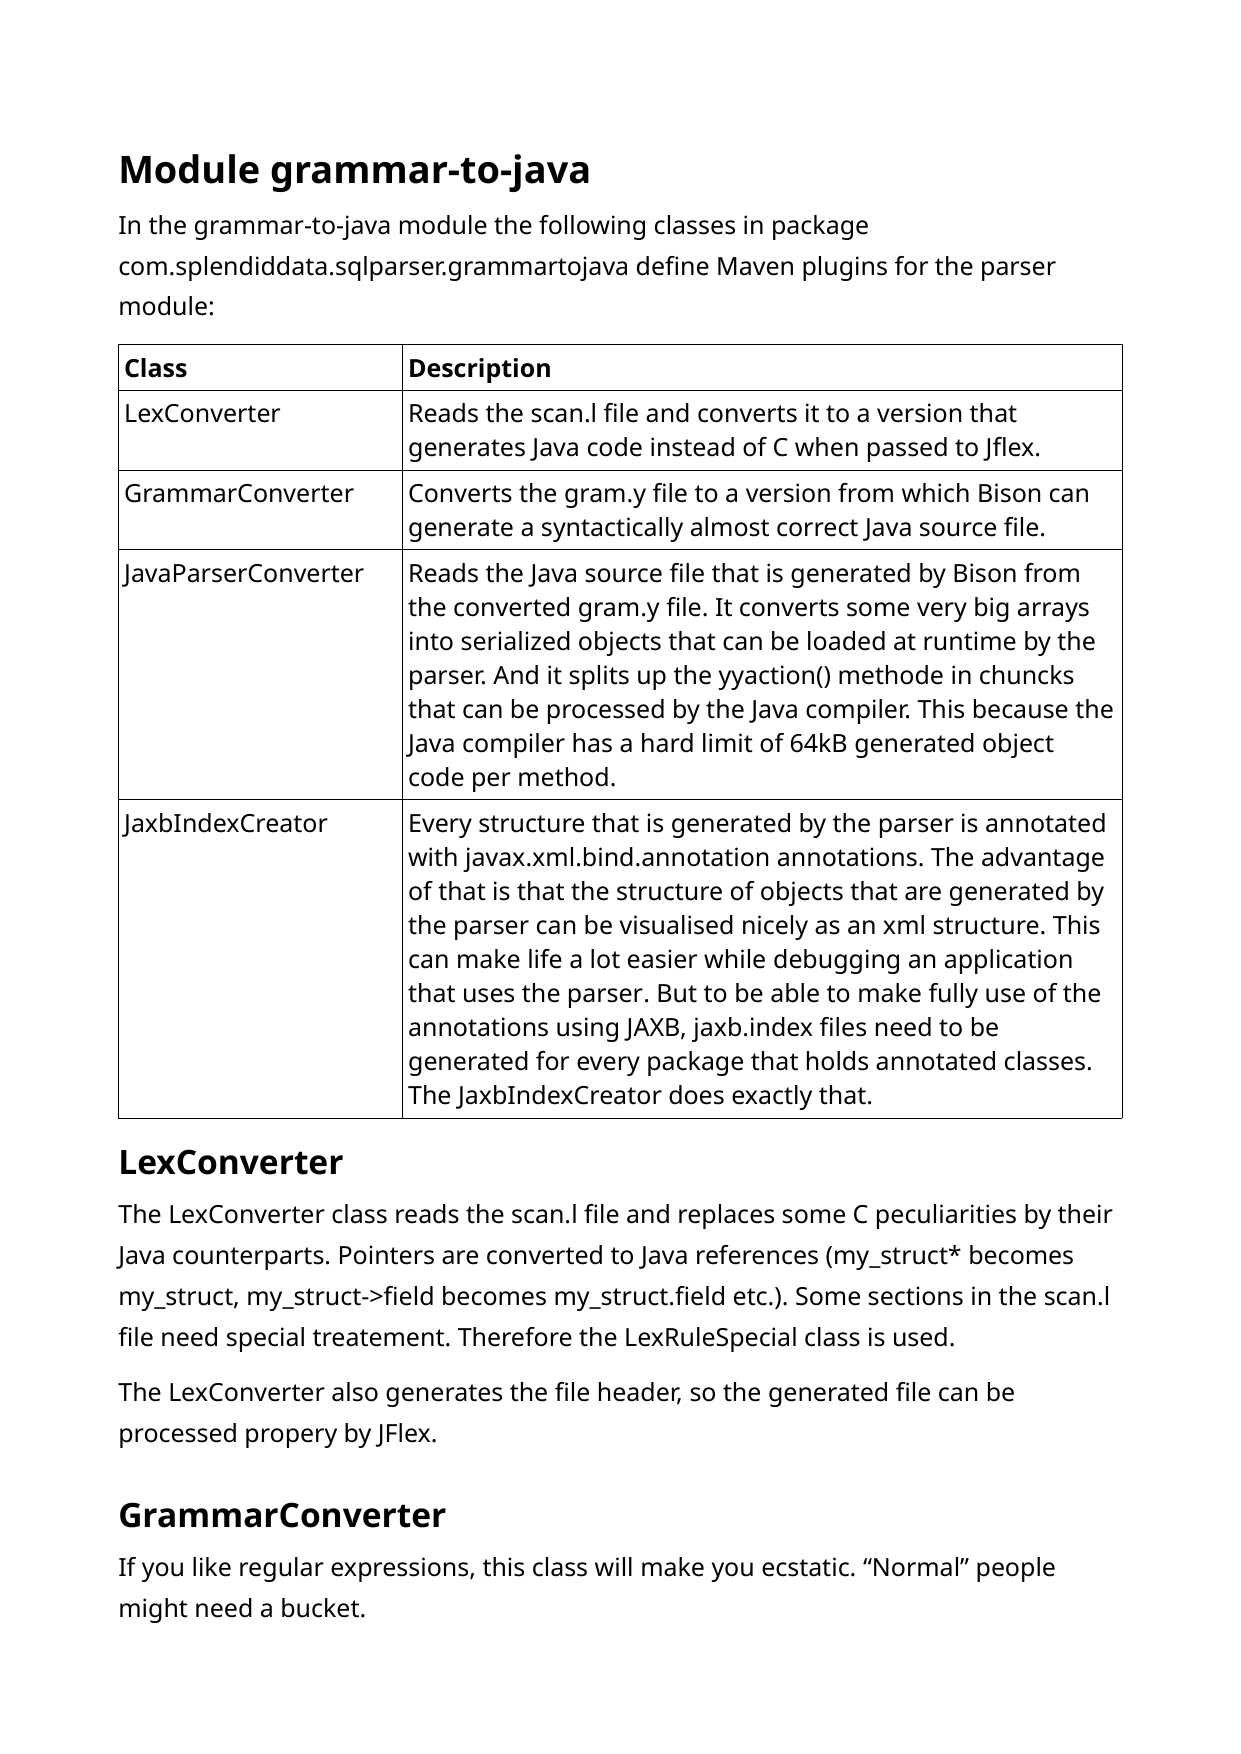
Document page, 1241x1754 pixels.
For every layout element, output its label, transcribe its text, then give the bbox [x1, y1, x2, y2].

table_cell LexConverter [119, 391, 402, 470]
table_cell Every structure that is generated by the parser is annotated with javax.xml.bind.annotation annotations. The advantage of that is that the structure of objects that are generated by the parser can be visualised nicely as an xml structure. This can make life a lot easier while debugging an application that uses the parser. But to be able to make fully use of the annotations using JAXB, jaxb.index files need to be generated for every package that holds annotated classes. The JaxbIndexCreator does exactly that. [403, 800, 1122, 1117]
text In the grammar-to-java module the following classes in package com.splendiddata.sqlparser.grammartojava define Maven plugins for the parser module: [118, 207, 1122, 323]
subtitle Module grammar-to-java [118, 143, 1122, 195]
subtitle GrammarConverter [118, 1492, 1122, 1537]
table_cell Converts the gram.y file to a version from which Bison can generate a syntactically almost correct Java source file. [403, 471, 1122, 549]
subtitle LexConverter [118, 1138, 1122, 1184]
table_cell Reads the Java source file that is generated by Bison from the converted gram.y file. It converts some very big arrays into serialized objects that can be loaded at runtime by the parser. And it splits up the yyaction() methode in chuncks that can be processed by the Java compiler. This because the Java compiler has a hard limit of 64kB generated object code per method. [403, 550, 1122, 799]
text If you like regular expressions, this class will make you ecstatic. “Normal” people might need a bucket. [118, 1550, 1122, 1625]
text The LexConverter also generates the file header, so the generated file can be processed propery by JFlex. [118, 1374, 1122, 1449]
table_header Description [403, 345, 1122, 390]
text The LexConverter class reads the scan.l file and replaces some C peculiarities by their Java counterparts. Pointers are converted to Java references (my_struct* becomes my_struct, my_struct->field becomes my_struct.field etc.). Some sections in the scan.l file need special treatement. Therefore the LexRuleSpecial class is used. [118, 1197, 1122, 1353]
table_header Class [119, 345, 402, 390]
table_cell GrammarConverter [119, 471, 402, 549]
table_cell JaxbIndexCreator [119, 800, 402, 1117]
table_cell JavaParserConverter [119, 550, 402, 799]
table_cell Reads the scan.l file and converts it to a version that generates Java code instead of C when passed to Jflex. [403, 391, 1122, 470]
